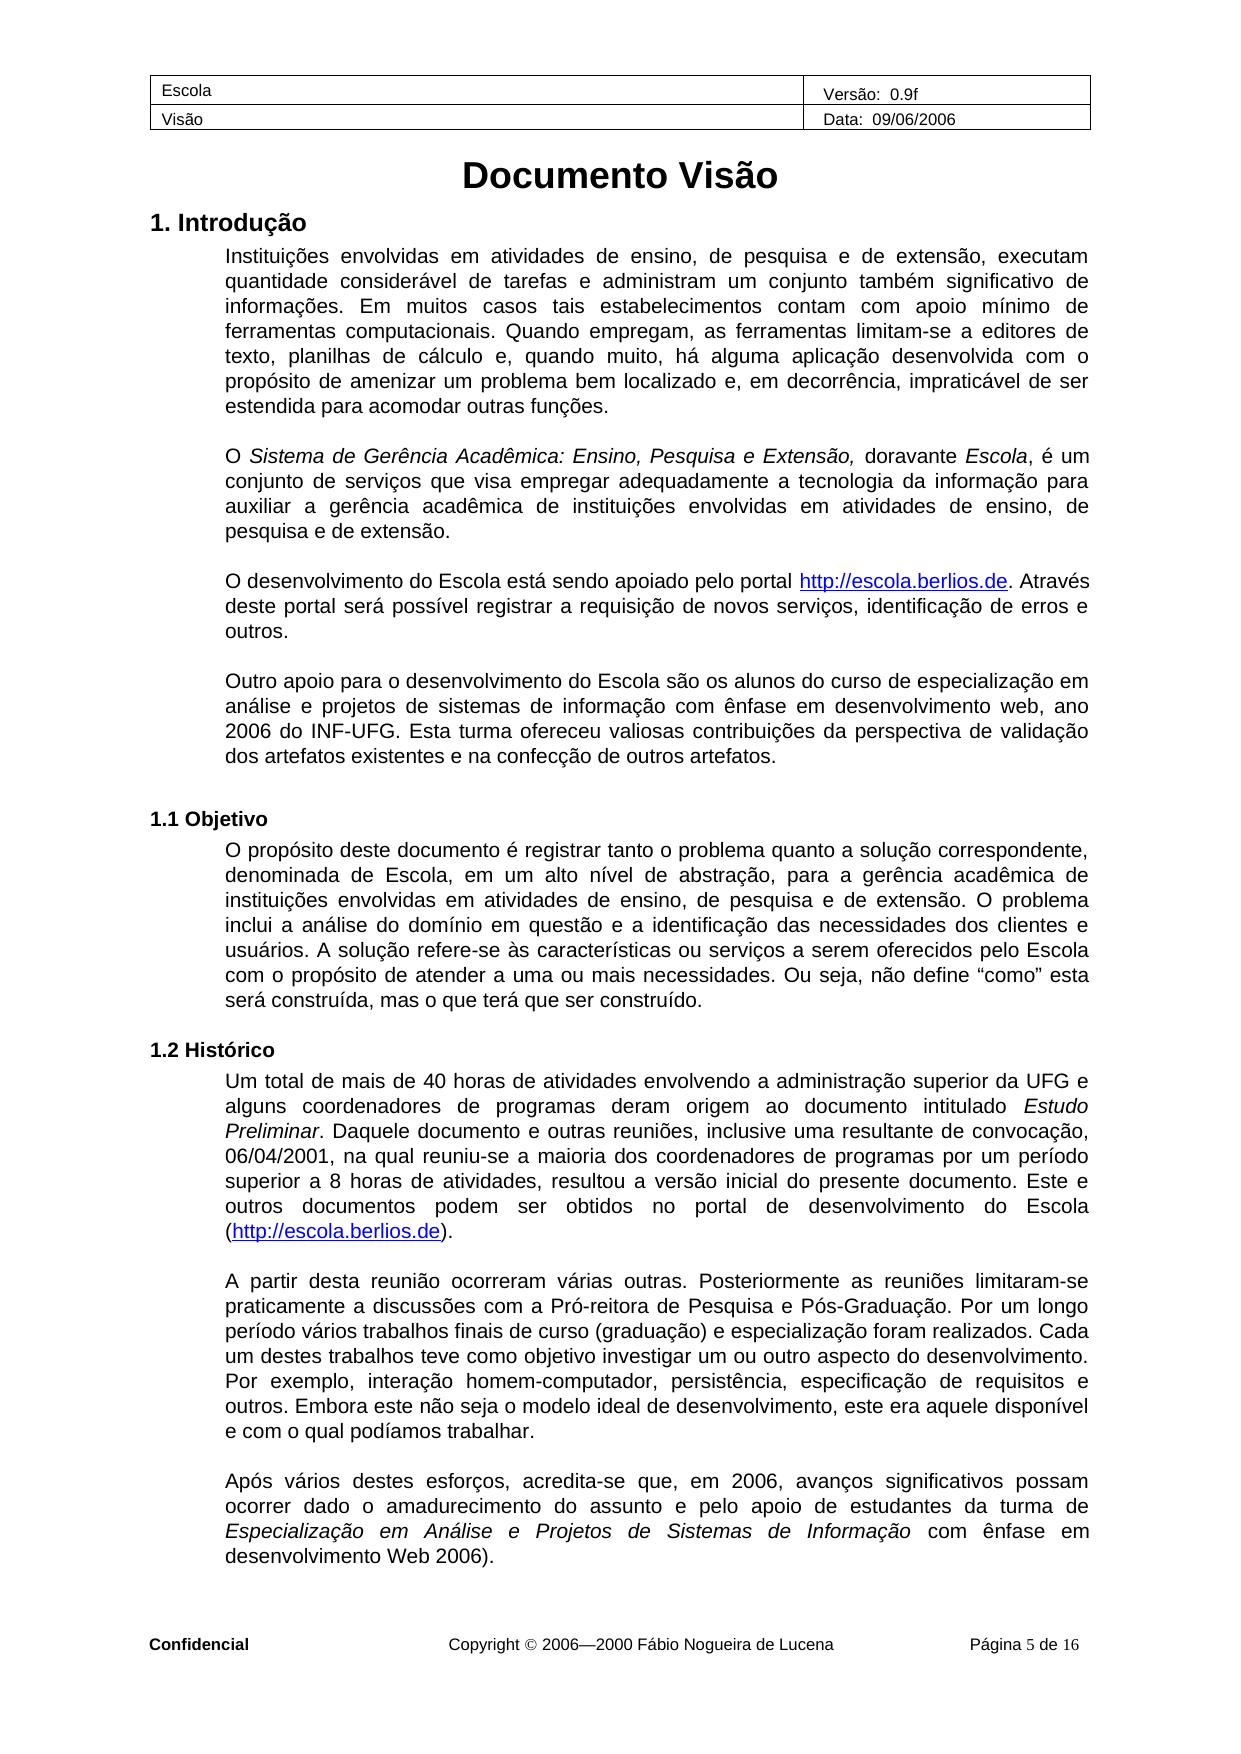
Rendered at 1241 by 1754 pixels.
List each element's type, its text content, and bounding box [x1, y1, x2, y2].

text Após vários destes esforços, acredita-se que, em 2006, avanços significativos possam ocorrer dado o amadurecimento do assunto e pelo apoio de estudantes da turma de Especialização em Análise e Projetos de Sistemas de Informação com ênfase em desenvolvimento Web 2006). [225, 1468, 1090, 1568]
text O Sistema de Gerência Acadêmica: Ensino, Pesquisa e Extensão, doravante Escola, é um conjunto de serviços que visa empregar adequadamente a tecnologia da informação para auxiliar a gerência acadêmica de instituições envolvidas em atividades de ensino, de pesquisa e de extensão. [225, 443, 1090, 543]
text O propósito deste documento é registrar tanto o problema quanto a solução correspondente, denominada de Escola, em um alto nível de abstração, para a gerência acadêmica de instituições envolvidas em atividades de ensino, de pesquisa e de extensão. O problema inclui a análise do domínio em questão e a identificação das necessidades dos clientes e usuários. A solução refere-se às características ou serviços a serem oferecidos pelo Escola com o propósito de atender a uma ou mais necessidades. Ou seja, não define “como” esta será construída, mas o que terá que ser construído. [225, 837, 1090, 1012]
subtitle Objetivo [150, 805, 1090, 830]
text A partir desta reunião ocorreram várias outras. Posteriormente as reuniões limitaram-se praticamente a discussões com a Pró-reitora de Pesquisa e Pós-Graduação. Por um longo período vários trabalhos finais de curso (graduação) e especialização foram realizados. Cada um destes trabalhos teve como objetivo investigar um ou outro aspecto do desenvolvimento. Por exemplo, interação homem-computador, persistência, especificação de requisitos e outros. Embora este não seja o modelo ideal de desenvolvimento, este era aquele disponível e com o qual podíamos trabalhar. [225, 1268, 1090, 1443]
subtitle Histórico [150, 1037, 1090, 1062]
subtitle Introdução [150, 209, 1090, 237]
text Instituições envolvidas em atividades de ensino, de pesquisa e de extensão, executam quantidade considerável de tarefas e administram um conjunto também significativo de informações. Em muitos casos tais estabelecimentos contam com apoio mínimo de ferramentas computacionais. Quando empregam, as ferramentas limitam-se a editores de texto, planilhas de cálculo e, quando muito, há alguma aplicação desenvolvida com o propósito de amenizar um problema bem localizado e, em decorrência, impraticável de ser estendida para acomodar outras funções. [225, 243, 1090, 418]
text Um total de mais de 40 horas de atividades envolvendo a administração superior da UFG e alguns coordenadores de programas deram origem ao documento intitulado Estudo Preliminar. Daquele documento e outras reuniões, inclusive uma resultante de convocação, 06/04/2001, na qual reuniu-se a maioria dos coordenadores de programas por um período superior a 8 horas de atividades, resultou a versão inicial do presente documento. Este e outros documentos podem ser obtidos no portal de desenvolvimento do Escola (http://escola.berlios.de). [225, 1068, 1090, 1243]
text Documento Visão [150, 154, 1090, 196]
text Outro apoio para o desenvolvimento do Escola são os alunos do curso de especialização em análise e projetos de sistemas de informação com ênfase em desenvolvimento web, ano 2006 do INF-UFG. Esta turma ofereceu valiosas contribuições da perspectiva de validação dos artefatos existentes e na confecção de outros artefatos. [225, 668, 1090, 768]
text O desenvolvimento do Escola está sendo apoiado pelo portal http://escola.berlios.de. Através deste portal será possível registrar a requisição de novos serviços, identificação de erros e outros. [225, 568, 1090, 643]
